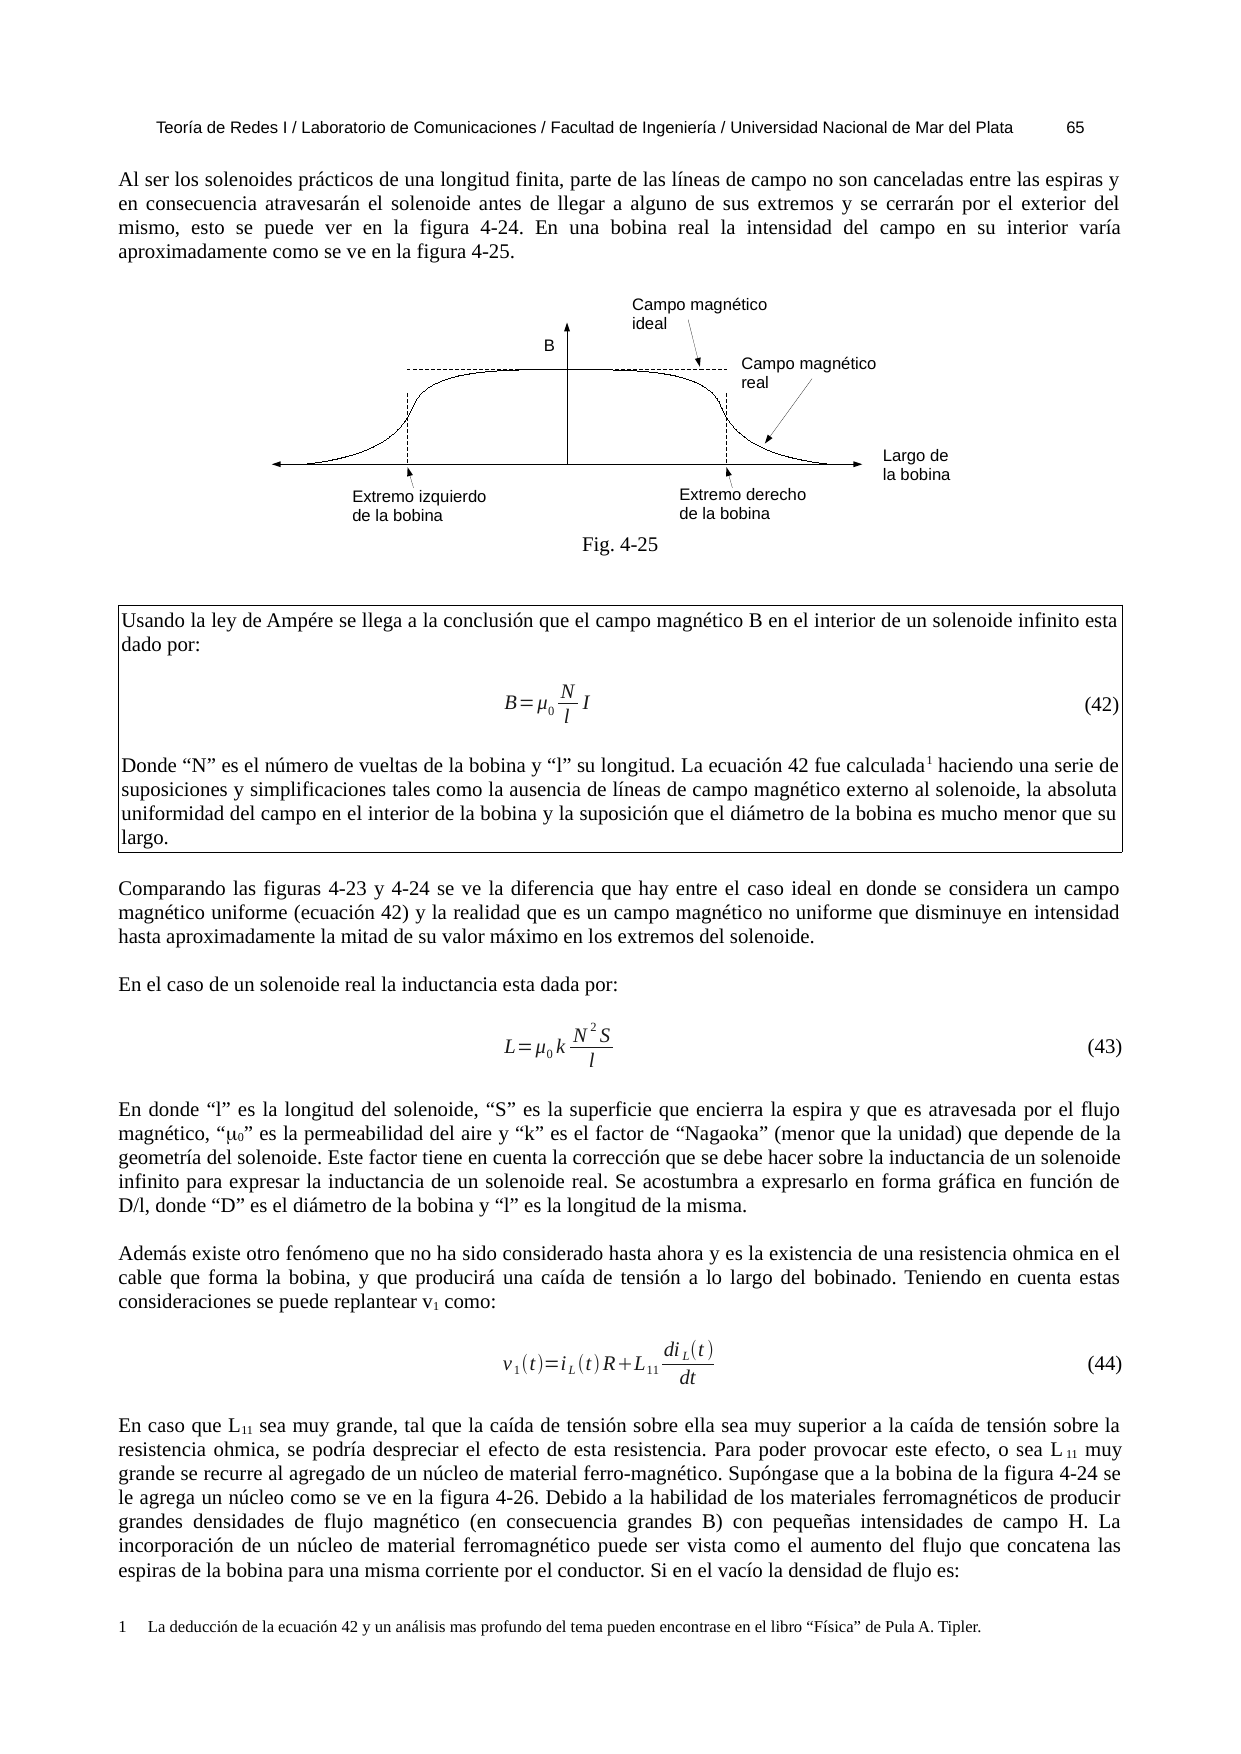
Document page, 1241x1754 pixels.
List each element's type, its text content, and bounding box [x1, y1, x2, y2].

text En donde “l” es la longitud del solenoide, “S” es la superficie que encierra la espira y que es atravesada por el flujo magnético, “m0” es la permeabilidad del aire y “k” es el factor de “Nagaoka” (menor que la unidad) que depende de la geometría del solenoide. Este factor tiene en cuenta la corrección que se debe hacer sobre la inductancia de un solenoide infinito para expresar la inductancia de un solenoide real. Se acostumbra a expresarlo en forma gráfica en función de D/l, donde “D” es el diámetro de la bobina y “l” es la longitud de la misma. [118, 1096, 1122, 1217]
text Además existe otro fenómeno que no ha sido considerado hasta ahora y es la existencia de una resistencia ohmica en el cable que forma la bobina, y que producirá una caída de tensión a lo largo del bobinado. Teniendo en cuenta estas consideraciones se puede replantear v1 como: [118, 1241, 1122, 1313]
text Fig. 4-25 [118, 532, 1122, 556]
text (44) [118, 1337, 1122, 1389]
text Al ser los solenoides prácticos de una longitud finita, parte de las líneas de campo no son canceladas entre las espiras y en consecuencia atravesarán el solenoide antes de llegar a alguno de sus extremos y se cerrarán por el exterior del mismo, esto se puede ver en la figura 4-24. En una bobina real la intensidad del campo en su interior varía aproximadamente como se ve en la figura 4-25. [118, 167, 1122, 263]
text La deducción de la ecuación 42 y un análisis mas profundo del tema pueden encontrase en el libro “Física” de Pula A. Tipler. [118, 1617, 1122, 1636]
text En caso que L11 sea muy grande, tal que la caída de tensión sobre ella sea muy superior a la caída de tensión sobre la resistencia ohmica, se podría despreciar el efecto de esta resistencia. Para poder provocar este efecto, o sea L11 muy grande se recurre al agregado de un núcleo de material ferro-magnético. Supóngase que a la bobina de la figura 4-24 se le agrega un núcleo como se ve en la figura 4-26. Debido a la habilidad de los materiales ferromagnéticos de producir grandes densidades de flujo magnético (en consecuencia grandes B) con pequeñas intensidades de campo H. La incorporación de un núcleo de material ferromagnético puede ser vista como el aumento del flujo que concatena las espiras de la bobina para una misma corriente por el conductor. Si en el vacío la densidad de flujo es: [118, 1413, 1122, 1582]
text Donde “N” es el número de vueltas de la bobina y “l” su longitud. La ecuación 42 fue calculada haciendo una serie de suposiciones y simplificaciones tales como la ausencia de líneas de campo magnético externo al solenoide, la absoluta uniformidad del campo en el interior de la bobina y la suposición que el diámetro de la bobina es mucho menor que su largo. [119, 750, 1122, 852]
text Comparando las figuras 4-23 y 4-24 se ve la diferencia que hay entre el caso ideal en donde se considera un campo magnético uniforme (ecuación 42) y la realidad que es un campo magnético no uniforme que disminuye en intensidad hasta aproximadamente la mitad de su valor máximo en los extremos del solenoide. [118, 876, 1122, 948]
text (42) [119, 677, 1122, 729]
text (43) [118, 1021, 1122, 1072]
text Usando la ley de Ampére se llega a la conclusión que el campo magnético B en el interior de un solenoide infinito esta dado por: [119, 606, 1122, 656]
text En el caso de un solenoide real la inductancia esta dada por: [118, 972, 1122, 996]
